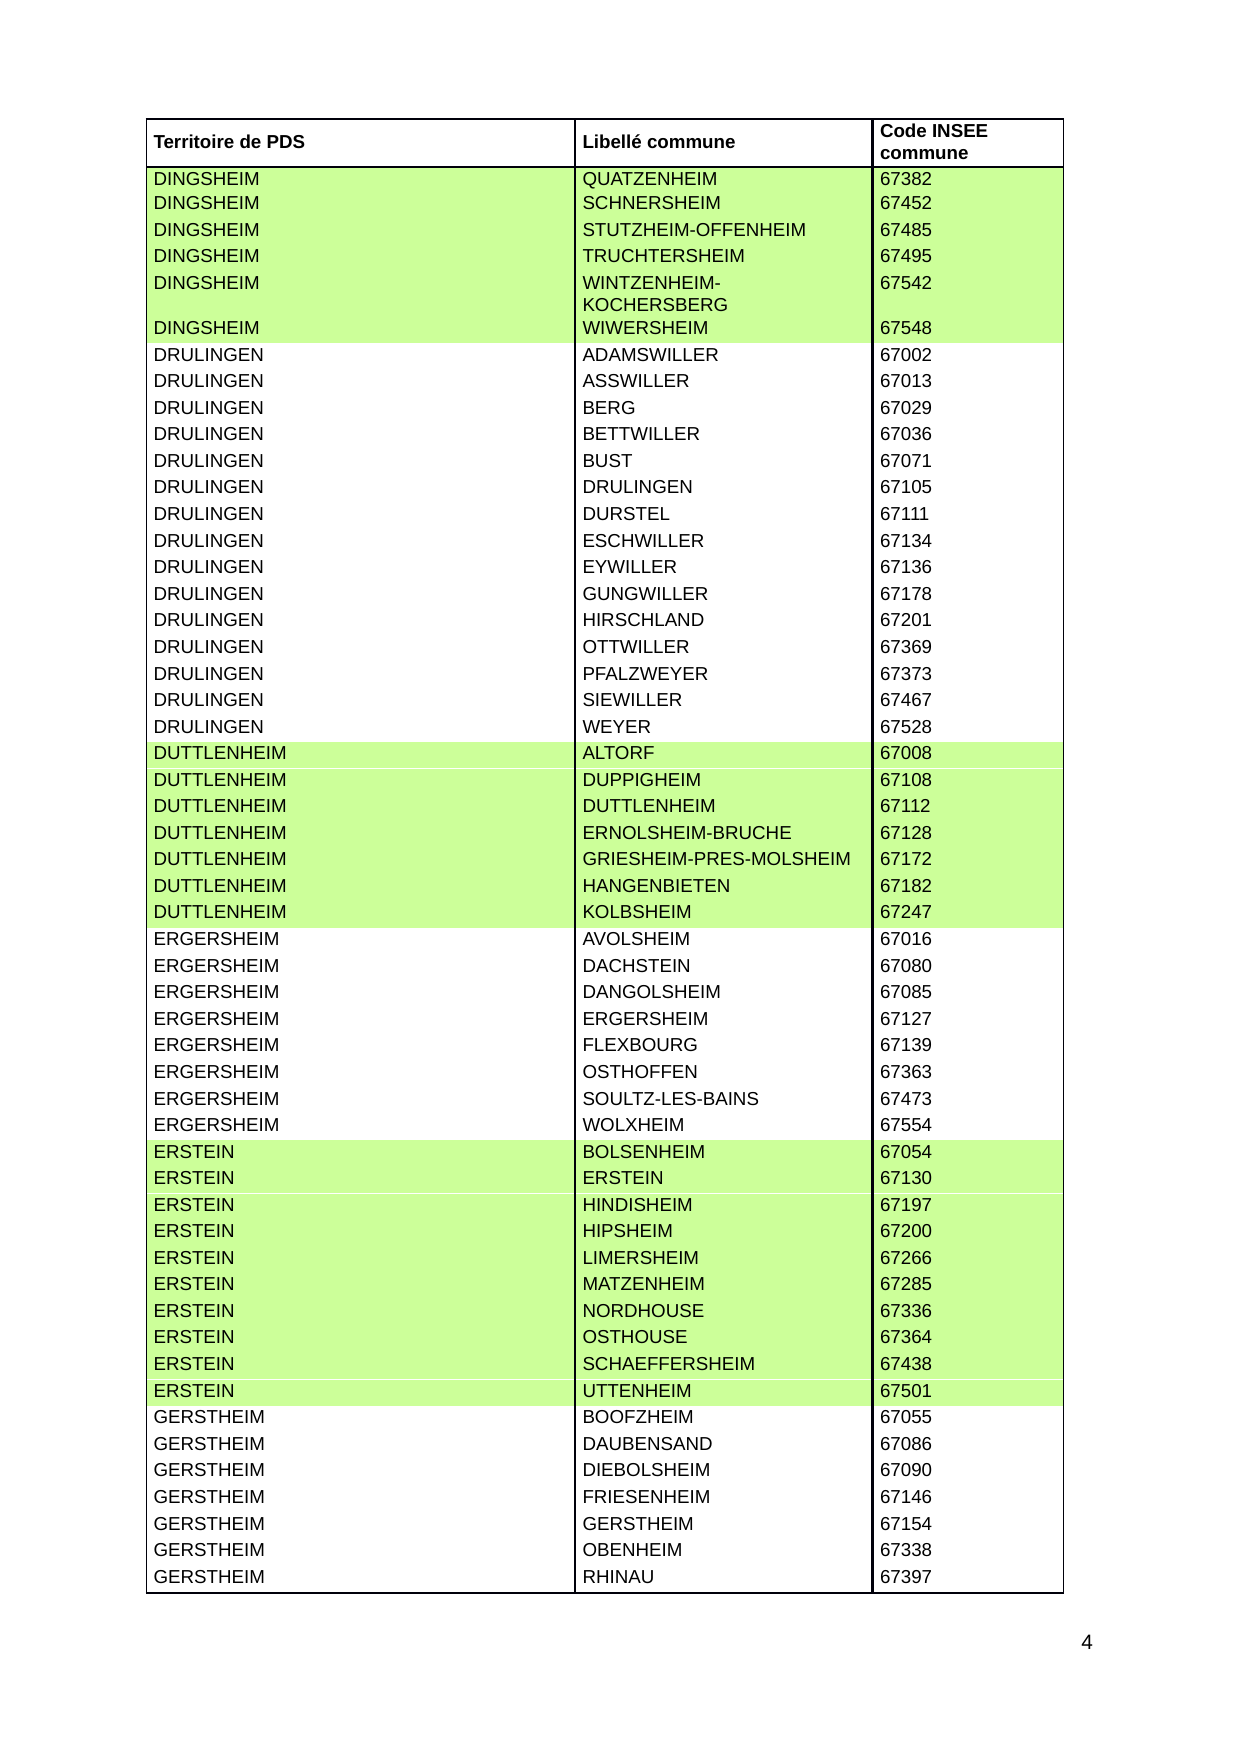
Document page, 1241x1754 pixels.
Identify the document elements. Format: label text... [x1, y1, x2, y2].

table_cell 67363 [874, 1061, 1063, 1087]
table_cell DRULINGEN [147, 397, 574, 423]
table_cell 67554 [874, 1114, 1063, 1140]
table_cell OTTWILLER [576, 636, 871, 662]
table_cell 67139 [874, 1034, 1063, 1061]
table_cell DUPPIGHEIM [576, 769, 871, 795]
table_cell 67172 [874, 848, 1063, 875]
table_cell DRULINGEN [147, 636, 574, 662]
table_cell SCHAEFFERSHEIM [576, 1353, 871, 1379]
table_cell ERSTEIN [147, 1247, 574, 1273]
table_cell 67071 [874, 450, 1063, 476]
table_cell GERSTHEIM [147, 1486, 574, 1512]
table_cell DANGOLSHEIM [576, 981, 871, 1008]
table_cell ERSTEIN [147, 1300, 574, 1326]
table_cell 67266 [874, 1247, 1063, 1273]
table_cell 67054 [874, 1140, 1063, 1167]
table_cell 67090 [874, 1459, 1063, 1486]
table_cell DRULINGEN [147, 450, 574, 476]
table_cell HIPSHEIM [576, 1220, 871, 1247]
table_cell HINDISHEIM [576, 1194, 871, 1220]
table_cell NORDHOUSE [576, 1300, 871, 1326]
table_cell GUNGWILLER [576, 583, 871, 609]
table_cell STUTZHEIM-OFFENHEIM [576, 219, 871, 245]
table_cell QUATZENHEIM [576, 168, 871, 192]
table_cell DINGSHEIM [147, 219, 574, 245]
table_cell ERSTEIN [147, 1273, 574, 1300]
table_cell DINGSHEIM [147, 272, 574, 317]
table_cell UTTENHEIM [576, 1380, 871, 1406]
table_cell Territoire de PDS [147, 120, 574, 166]
table_cell BERG [576, 397, 871, 423]
table_cell ERGERSHEIM [147, 1008, 574, 1034]
table_cell DACHSTEIN [576, 955, 871, 981]
table_cell 67128 [874, 822, 1063, 848]
table_cell 67495 [874, 245, 1063, 272]
table_cell DRULINGEN [147, 662, 574, 689]
table_cell 67528 [874, 715, 1063, 742]
table_cell DUTTLENHEIM [147, 901, 574, 928]
table_cell 67467 [874, 689, 1063, 715]
table_cell GERSTHEIM [576, 1512, 871, 1539]
table_cell DUTTLENHEIM [147, 875, 574, 901]
table_cell 67338 [874, 1539, 1063, 1565]
table_cell LIMERSHEIM [576, 1247, 871, 1273]
table_cell 67373 [874, 662, 1063, 689]
table_cell DRULINGEN [147, 423, 574, 450]
table_cell 67105 [874, 476, 1063, 503]
table_cell ERGERSHEIM [147, 928, 574, 954]
table_cell 67036 [874, 423, 1063, 450]
table_cell FLEXBOURG [576, 1034, 871, 1061]
table_cell GERSTHEIM [147, 1459, 574, 1486]
table_cell EYWILLER [576, 556, 871, 583]
table_cell ERGERSHEIM [147, 1114, 574, 1140]
table_cell ERSTEIN [147, 1140, 574, 1167]
table_cell ERNOLSHEIM-BRUCHE [576, 822, 871, 848]
table_cell FRIESENHEIM [576, 1486, 871, 1512]
table_cell MATZENHEIM [576, 1273, 871, 1300]
table_cell DRULINGEN [147, 609, 574, 636]
table_cell ERSTEIN [147, 1194, 574, 1220]
table_cell KOLBSHEIM [576, 901, 871, 928]
table_cell Libellé commune [576, 120, 871, 166]
table_cell GRIESHEIM-PRES-MOLSHEIM [576, 848, 871, 875]
table_cell DRULINGEN [147, 715, 574, 742]
table_cell DRULINGEN [147, 503, 574, 529]
table_cell ADAMSWILLER [576, 344, 871, 370]
table_cell DRULINGEN [147, 556, 574, 583]
table_cell HANGENBIETEN [576, 875, 871, 901]
table_cell ERSTEIN [147, 1353, 574, 1379]
table_cell 67548 [874, 317, 1063, 343]
table_cell 67146 [874, 1486, 1063, 1512]
table_cell ERSTEIN [147, 1167, 574, 1193]
table_cell Code INSEE commune [874, 120, 1063, 166]
table_cell DRULINGEN [147, 370, 574, 397]
table_cell ALTORF [576, 742, 871, 768]
table_cell 67013 [874, 370, 1063, 397]
table_cell 67200 [874, 1220, 1063, 1247]
table_cell WOLXHEIM [576, 1114, 871, 1140]
table_cell DUTTLENHEIM [147, 822, 574, 848]
table_cell 67201 [874, 609, 1063, 636]
table_cell DRULINGEN [147, 344, 574, 370]
table_cell GERSTHEIM [147, 1512, 574, 1539]
table_cell DUTTLENHEIM [147, 795, 574, 822]
table_cell 67438 [874, 1353, 1063, 1379]
table_cell ERGERSHEIM [147, 955, 574, 981]
table_cell 67002 [874, 344, 1063, 370]
table_cell ERSTEIN [147, 1220, 574, 1247]
table_cell 67542 [874, 272, 1063, 317]
table_cell DINGSHEIM [147, 317, 574, 343]
table_cell DRULINGEN [147, 583, 574, 609]
table_cell AVOLSHEIM [576, 928, 871, 954]
table_cell DUTTLENHEIM [147, 742, 574, 768]
table_cell HIRSCHLAND [576, 609, 871, 636]
table_cell DINGSHEIM [147, 168, 574, 192]
table_cell 67130 [874, 1167, 1063, 1193]
table_cell GERSTHEIM [147, 1406, 574, 1433]
table_cell 67197 [874, 1194, 1063, 1220]
table_cell 67055 [874, 1406, 1063, 1433]
table_cell DRULINGEN [147, 476, 574, 503]
table_cell 67369 [874, 636, 1063, 662]
table_cell 67285 [874, 1273, 1063, 1300]
table_cell DUTTLENHEIM [147, 769, 574, 795]
table_cell 67134 [874, 530, 1063, 556]
table_cell 67008 [874, 742, 1063, 768]
table_cell ERGERSHEIM [147, 1087, 574, 1114]
table_cell DIEBOLSHEIM [576, 1459, 871, 1486]
table_cell 67182 [874, 875, 1063, 901]
table_cell SOULTZ-LES-BAINS [576, 1087, 871, 1114]
table_cell 67452 [874, 192, 1063, 219]
table_cell TRUCHTERSHEIM [576, 245, 871, 272]
table_cell 67108 [874, 769, 1063, 795]
table_cell 67178 [874, 583, 1063, 609]
table_cell 67111 [874, 503, 1063, 529]
table_cell ERSTEIN [576, 1167, 871, 1193]
table_cell RHINAU [576, 1565, 871, 1592]
table_cell DAUBENSAND [576, 1433, 871, 1459]
table_cell DRULINGEN [147, 530, 574, 556]
table_cell 67154 [874, 1512, 1063, 1539]
table_cell 67247 [874, 901, 1063, 928]
table_cell WINTZENHEIM-KOCHERSBERG [576, 272, 871, 317]
table_cell PFALZWEYER [576, 662, 871, 689]
table_cell DUTTLENHEIM [576, 795, 871, 822]
table_cell 67382 [874, 168, 1063, 192]
table_cell ESCHWILLER [576, 530, 871, 556]
table_cell 67336 [874, 1300, 1063, 1326]
table_cell ASSWILLER [576, 370, 871, 397]
table_cell 67127 [874, 1008, 1063, 1034]
table_cell GERSTHEIM [147, 1539, 574, 1565]
table_cell BETTWILLER [576, 423, 871, 450]
table_cell ERGERSHEIM [147, 981, 574, 1008]
table_cell DRULINGEN [576, 476, 871, 503]
table_cell DINGSHEIM [147, 192, 574, 219]
table_cell 67029 [874, 397, 1063, 423]
table_cell ERSTEIN [147, 1326, 574, 1353]
table_cell BUST [576, 450, 871, 476]
table_cell 67501 [874, 1380, 1063, 1406]
table_cell BOOFZHEIM [576, 1406, 871, 1433]
table_cell OSTHOUSE [576, 1326, 871, 1353]
table_cell GERSTHEIM [147, 1565, 574, 1592]
table_cell ERGERSHEIM [576, 1008, 871, 1034]
table_cell ERGERSHEIM [147, 1034, 574, 1061]
table_cell 67085 [874, 981, 1063, 1008]
table_cell SIEWILLER [576, 689, 871, 715]
table_cell SCHNERSHEIM [576, 192, 871, 219]
table_cell 67086 [874, 1433, 1063, 1459]
table_cell BOLSENHEIM [576, 1140, 871, 1167]
table_cell 67016 [874, 928, 1063, 954]
table_cell 67473 [874, 1087, 1063, 1114]
table_cell 67080 [874, 955, 1063, 981]
table_cell DINGSHEIM [147, 245, 574, 272]
table_cell DURSTEL [576, 503, 871, 529]
table_cell OSTHOFFEN [576, 1061, 871, 1087]
table_cell 67485 [874, 219, 1063, 245]
table_cell 67397 [874, 1565, 1063, 1592]
table_cell DRULINGEN [147, 689, 574, 715]
table_cell OBENHEIM [576, 1539, 871, 1565]
table_cell 67364 [874, 1326, 1063, 1353]
table_cell WIWERSHEIM [576, 317, 871, 343]
table_cell 67112 [874, 795, 1063, 822]
table_cell ERGERSHEIM [147, 1061, 574, 1087]
table_cell WEYER [576, 715, 871, 742]
table_cell DUTTLENHEIM [147, 848, 574, 875]
table_cell ERSTEIN [147, 1380, 574, 1406]
table_cell GERSTHEIM [147, 1433, 574, 1459]
table_cell 67136 [874, 556, 1063, 583]
